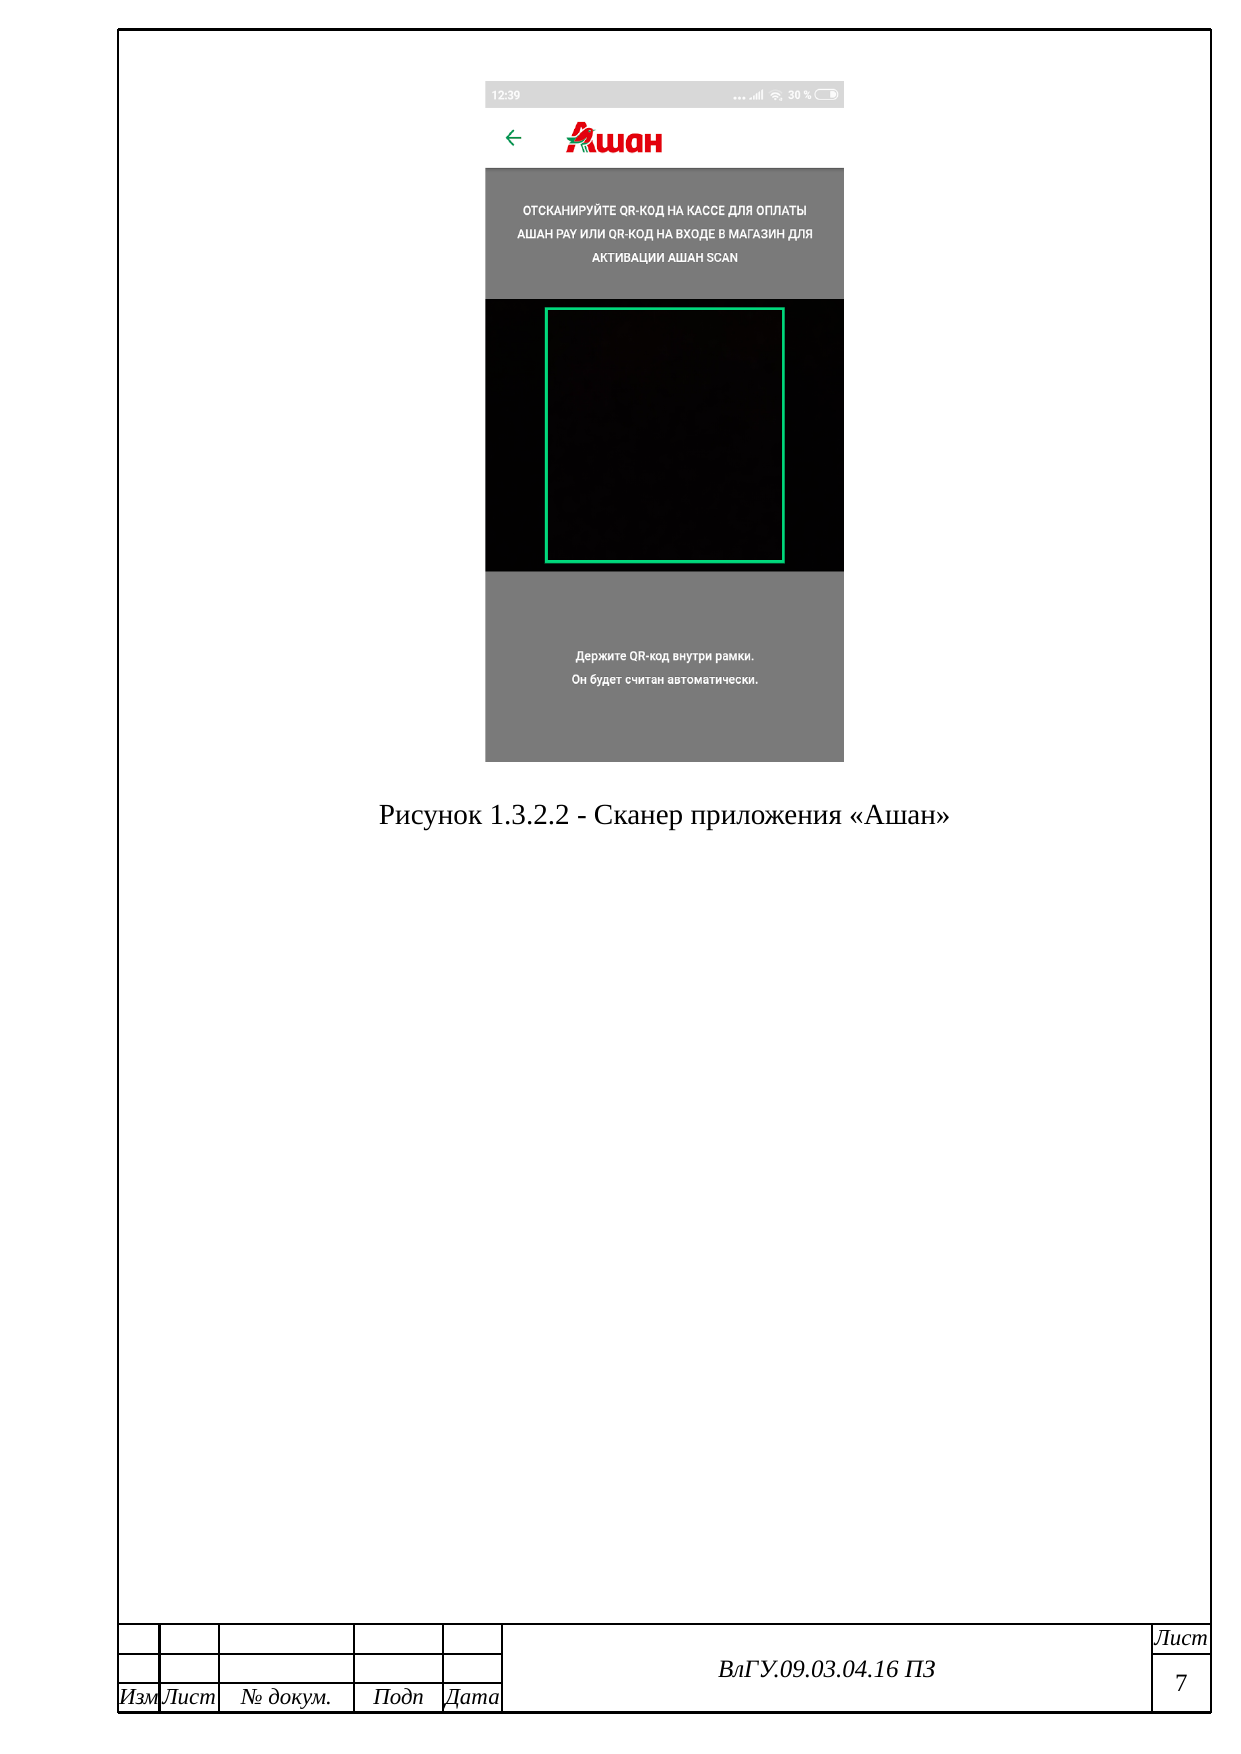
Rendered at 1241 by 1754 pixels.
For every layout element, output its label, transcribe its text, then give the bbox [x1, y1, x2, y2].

text Рисунок 1.3.2.2 - Сканер приложения «Ашан» [163, 797, 1166, 831]
picture [485, 81, 844, 762]
